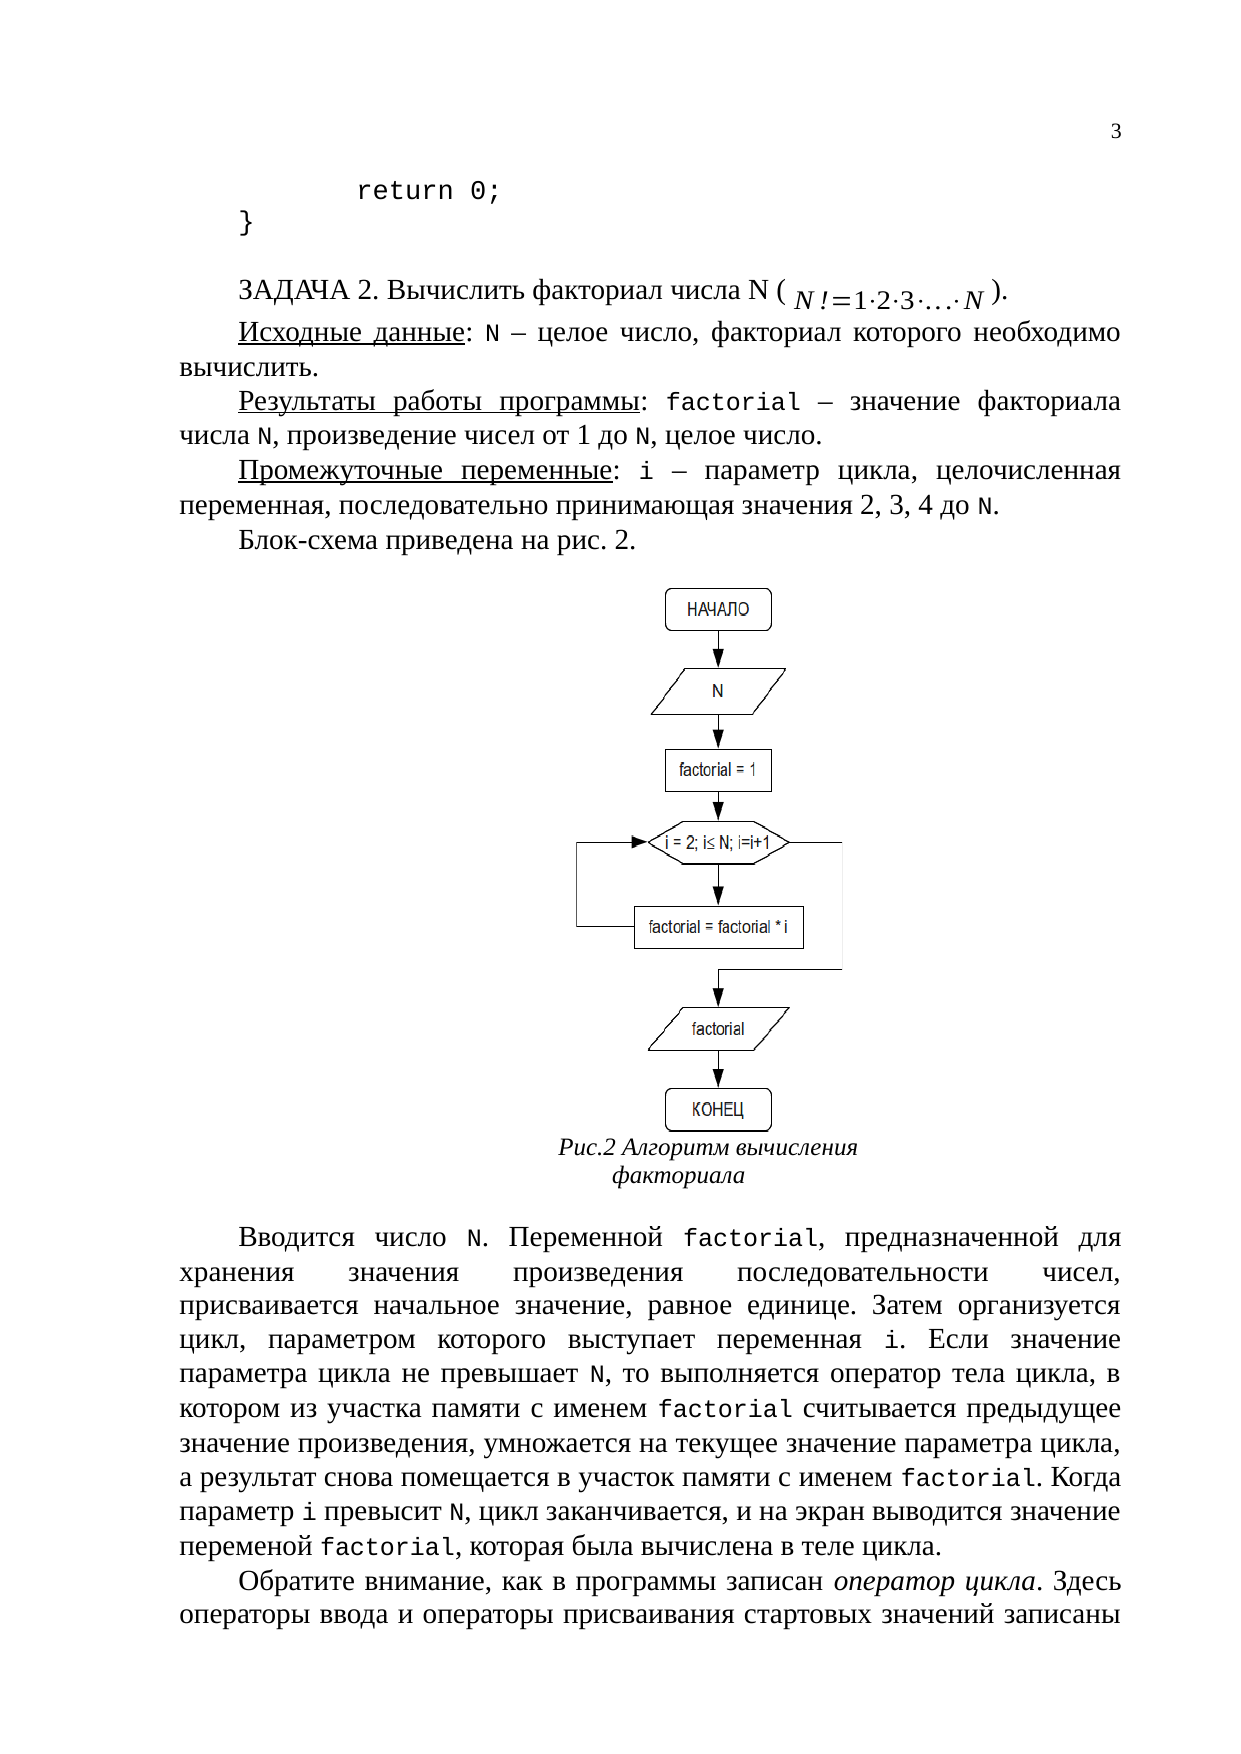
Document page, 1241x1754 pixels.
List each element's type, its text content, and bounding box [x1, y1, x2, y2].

text Вводится число N. Переменной factorial, предназначенной для хранения значения произведения последовательности чисел, присваивается начальное значение, равное единице. Затем организуется цикл, параметром которого выступает переменная i. Если значение параметра цикла не превышает N, то выполняется оператор тела цикла, в котором из участка памяти с именем factorial считывается предыдущее значение произведения, умножается на текущее значение параметра цикла, а результат снова помещается в участок памяти с именем factorial. Когда параметр i превысит N, цикл заканчивается, и на экран выводится значение переменой factorial, которая была вычислена в теле цикла. [179, 1219, 1121, 1563]
text Результаты работы программы: factorial – значение факториала числа N, произведение чисел от 1 до N, целое число. [179, 383, 1121, 452]
picture [576, 588, 843, 1132]
text return 0; [238, 177, 1121, 208]
text Блок-схема приведена на рис. 2. [179, 522, 1121, 555]
text Промежуточные переменные: i – параметр цикла, целочисленная переменная, последовательно принимающая значения 2, 3, 4 до N. [179, 452, 1121, 522]
text Исходные данные: N – целое число, факториал которого необходимо вычислить. [179, 314, 1121, 383]
text } [238, 208, 1121, 238]
text Обратите внимание, как в программы записан оператор цикла. Здесь операторы ввода и операторы присваивания стартовых значений записаны [179, 1563, 1121, 1630]
text Рис.2 Алгоритм вычисления факториала [475, 1132, 885, 1189]
text ЗАДАЧА 2. Вычислить факториал числа N (). [179, 272, 1121, 314]
